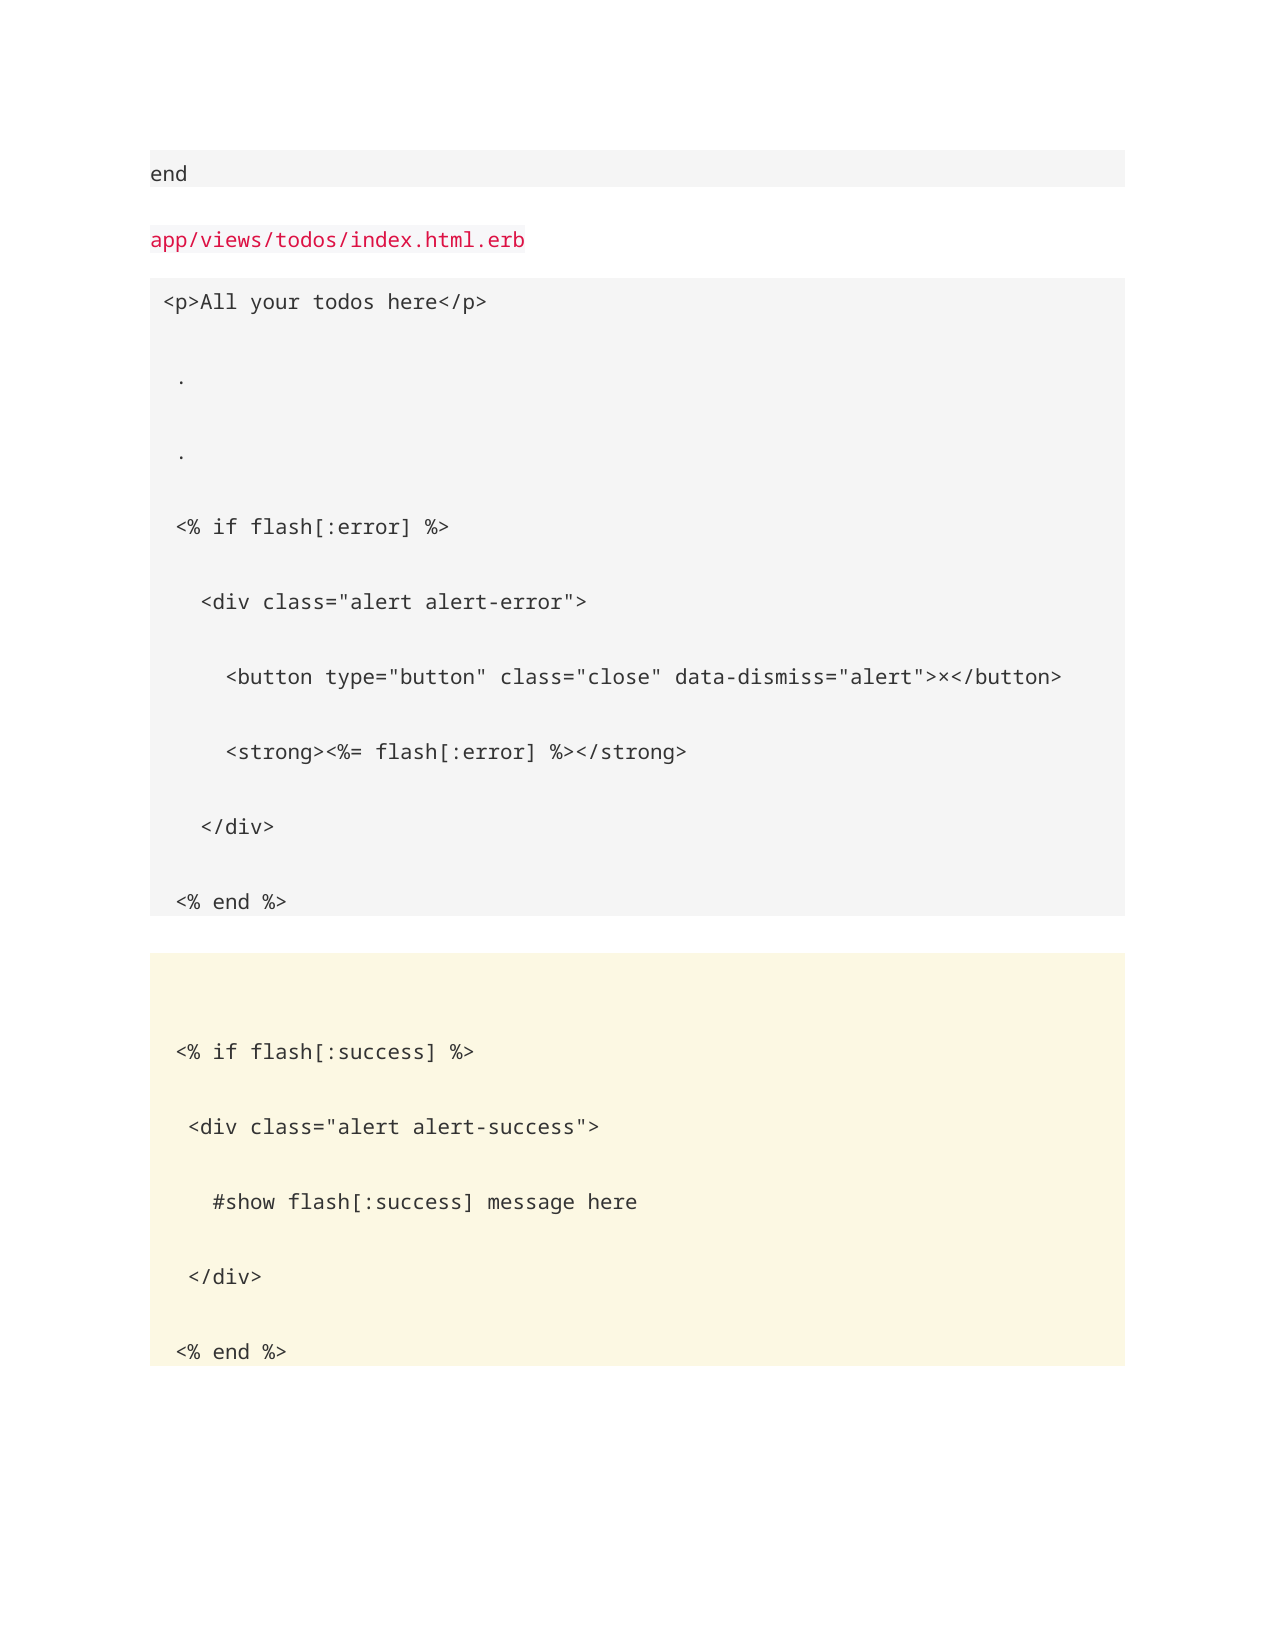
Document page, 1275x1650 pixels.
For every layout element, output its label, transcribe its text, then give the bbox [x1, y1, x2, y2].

text <div class="alert alert-error"> [150, 578, 1125, 616]
text </div> [150, 1253, 1125, 1291]
text <% if flash[:success] %> [150, 1028, 1125, 1066]
text end [150, 150, 1125, 187]
text <% end %> [150, 1328, 1125, 1366]
text <button type="button" class="close" data-dismiss="alert">×</button> [150, 653, 1125, 691]
text <strong><%= flash[:error] %></strong> [150, 728, 1125, 766]
text . [150, 428, 1125, 466]
text <% if flash[:error] %> [150, 503, 1125, 541]
text </div> [150, 803, 1125, 841]
text <% end %> [150, 878, 1125, 916]
text <p>All your todos here</p> [150, 278, 1125, 316]
text app/views/todos/index.html.erb [150, 225, 1125, 253]
text <div class="alert alert-success"> [150, 1103, 1125, 1141]
text #show flash[:success] message here [150, 1178, 1125, 1216]
text . [150, 353, 1125, 391]
